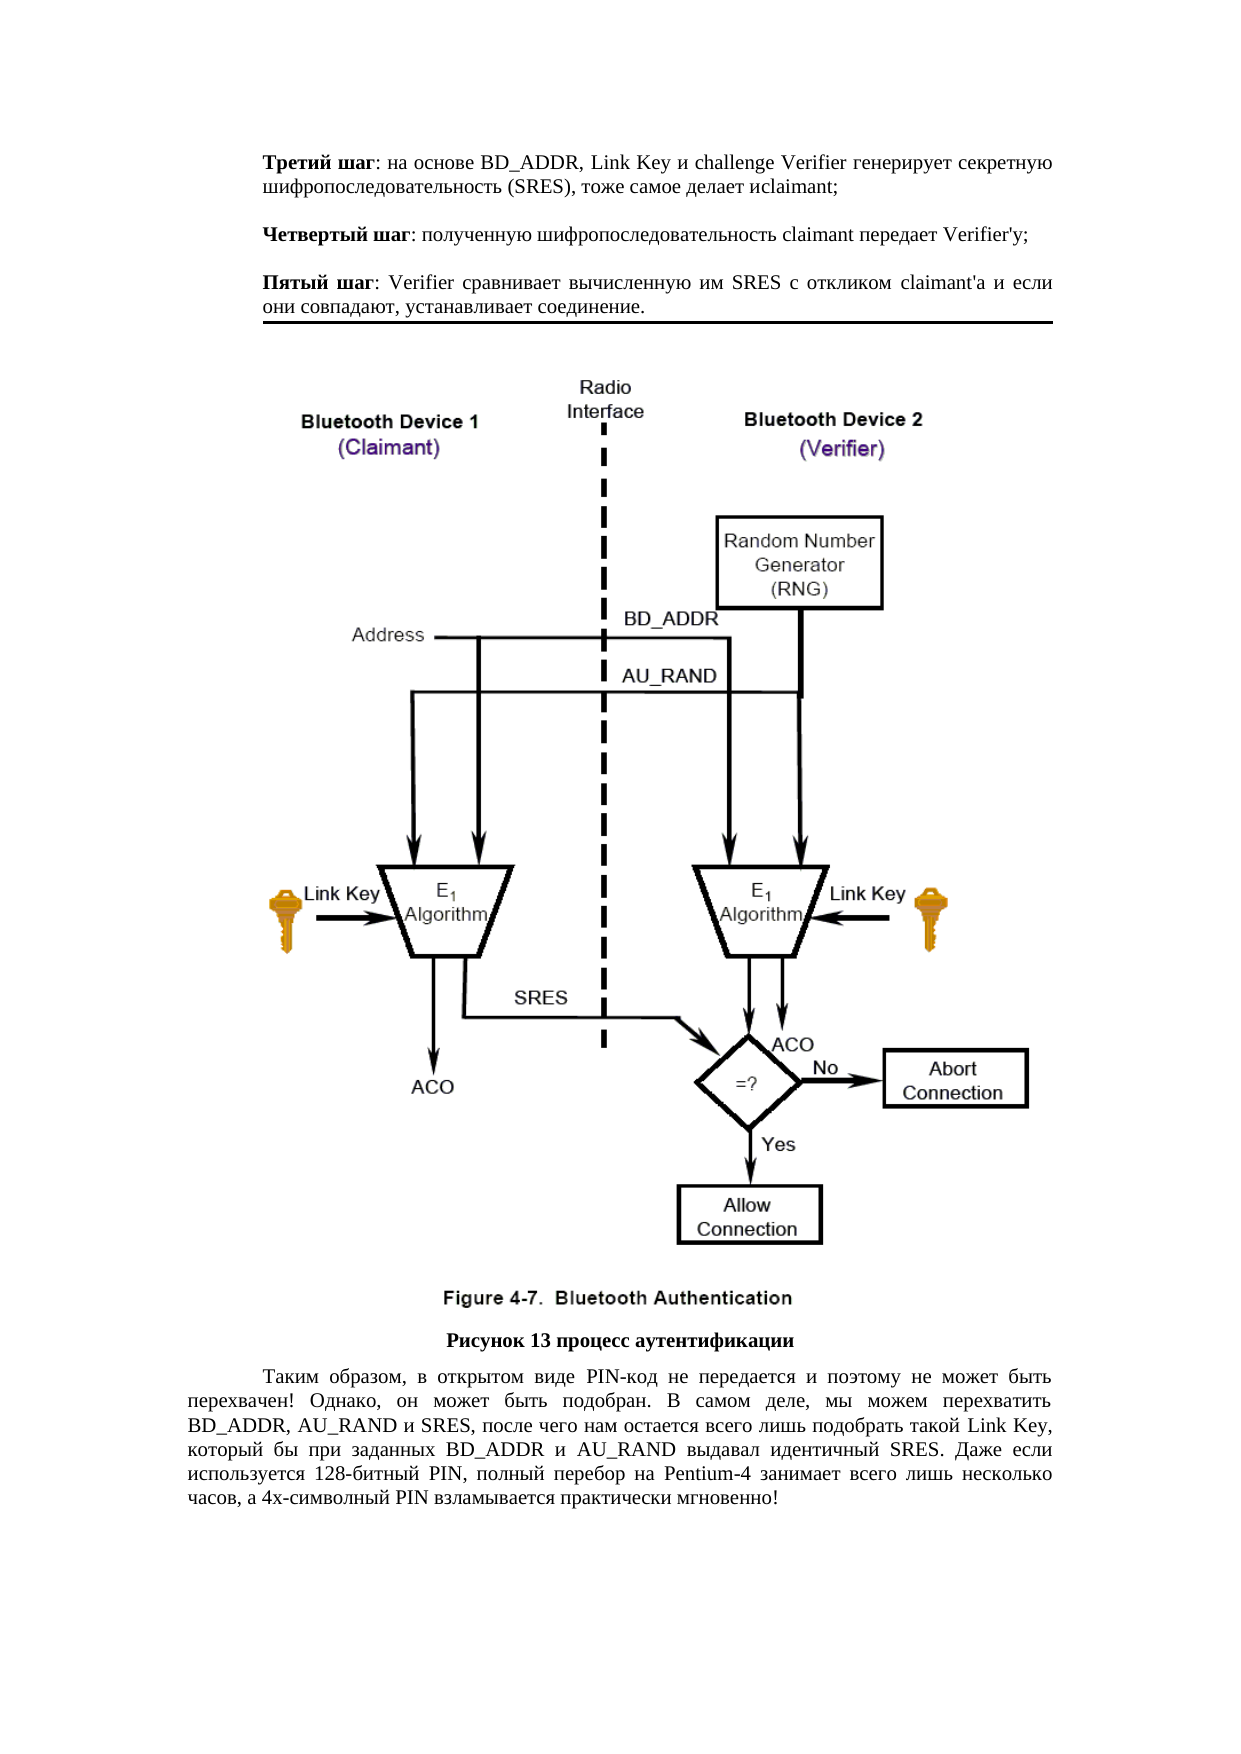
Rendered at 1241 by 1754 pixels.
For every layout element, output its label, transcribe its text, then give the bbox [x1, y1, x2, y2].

text Таким образом, в открытом виде PIN-код не передается и поэтому не может быть перехвачен! Однако, он может быть подобран. В самом деле, мы можем перехватить BD_ADDR, AU_RAND и SRES, после чего нам остается всего лишь подобрать такой Link Key, который бы при заданных BD_ADDR и AU_RAND выдавал идентичный SRES. Даже если используется 128-битный PIN, полный перебор на Pentium-4 занимает всего лишь несколько часов, а 4х-символный PIN взламывается практически мгновенно! [187, 1364, 1053, 1509]
text Четвертый шаг: полученную шифропоследовательность claimant передает Verifier'у; [187, 222, 1053, 246]
text Третий шаг: на основе BD_ADDR, Link Key и challenge Verifier генерирует секретную шифропоследовательность (SRES), тоже самое делает иclaimant; [262, 150, 1053, 198]
text Пятый шаг: Verifier сравнивает вычисленную им SRES с откликом claimant'а и если они совпадают, устанавливает соединение. [262, 270, 1053, 324]
picture [187, 347, 1052, 1316]
text Рисунок 13 процесс аутентификации [187, 1328, 1053, 1352]
